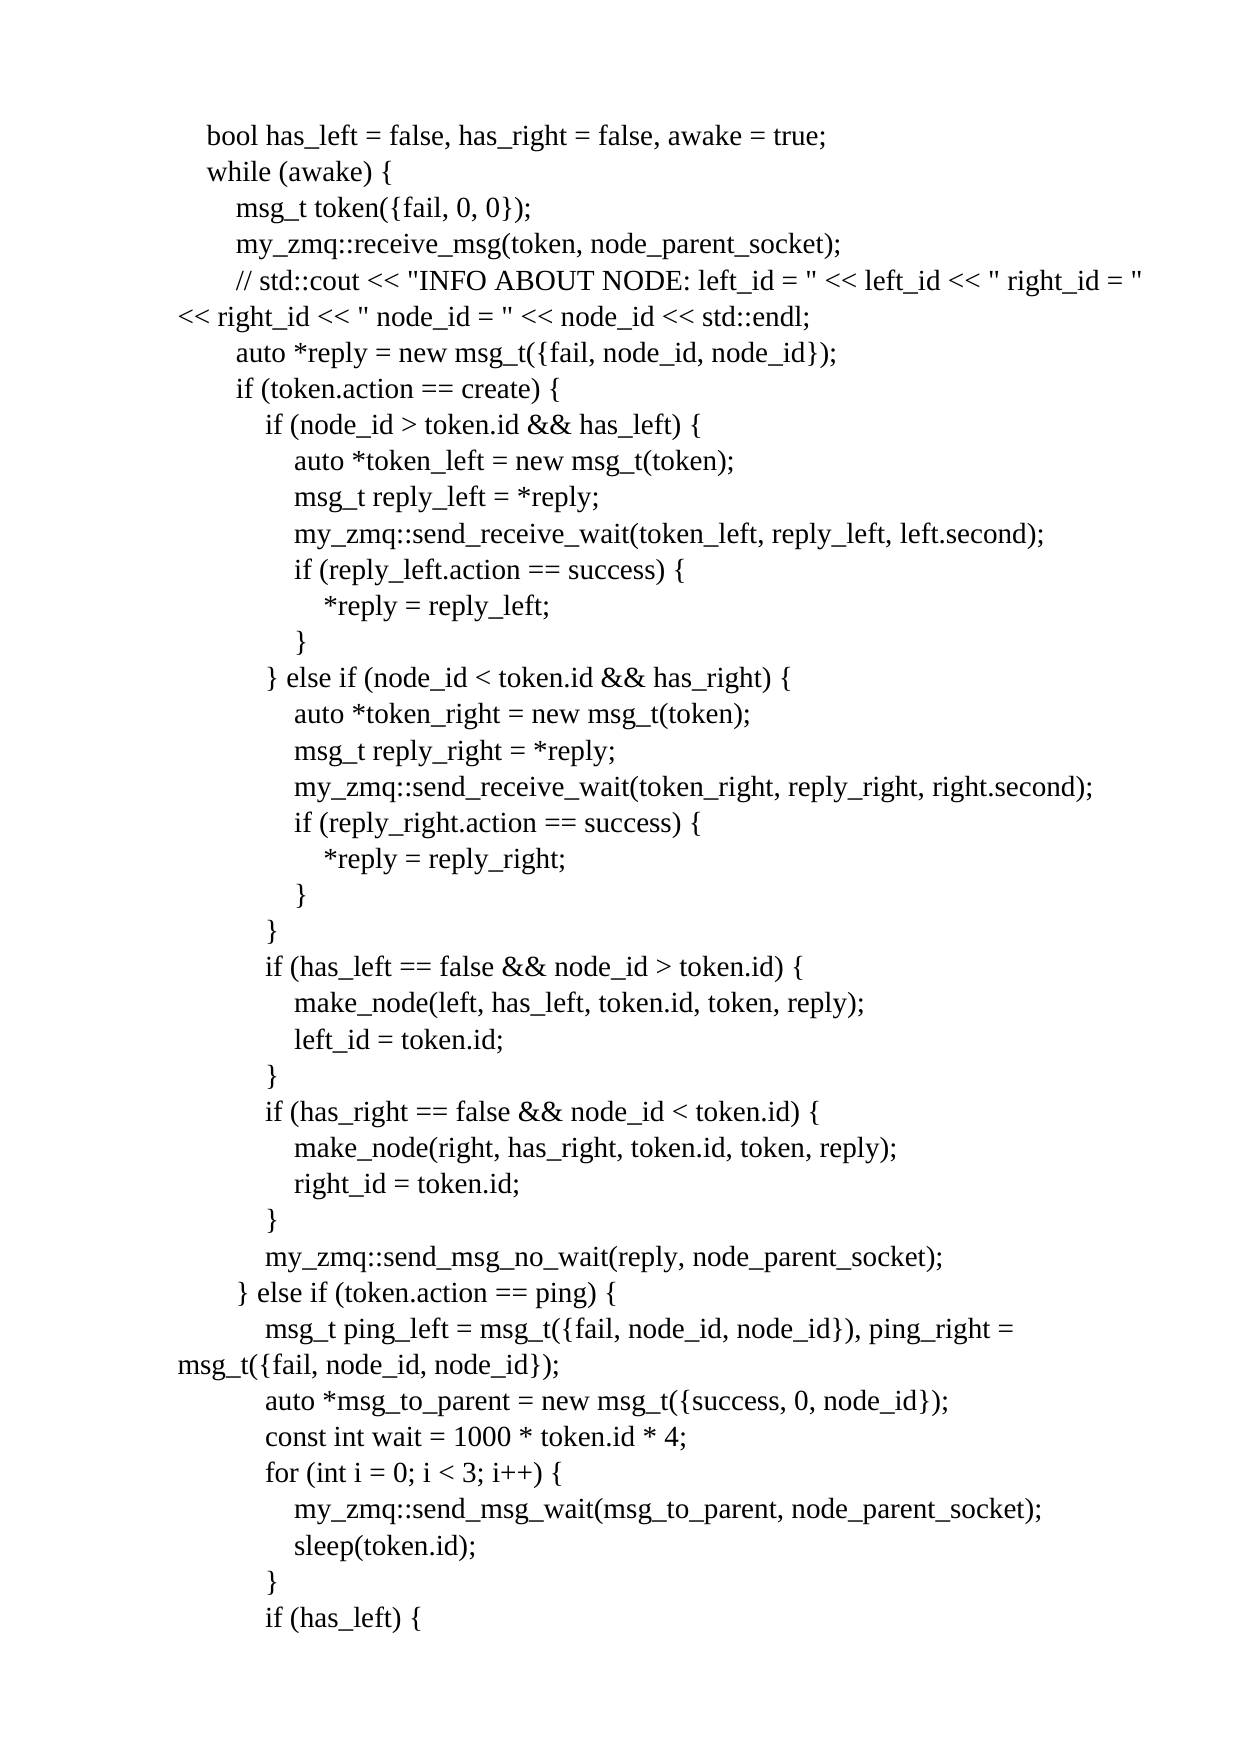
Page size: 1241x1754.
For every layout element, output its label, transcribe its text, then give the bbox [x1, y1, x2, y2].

text my_zmq::send_msg_no_wait(reply, node_parent_socket); [177, 1239, 1152, 1272]
text if (reply_right.action == success) { [177, 805, 1152, 838]
text if (token.action == create) { [177, 371, 1152, 405]
text if (has_left == false && node_id > token.id) { [177, 949, 1152, 983]
text const int wait = 1000 * token.id * 4; [177, 1419, 1152, 1453]
text sleep(token.id); [177, 1528, 1152, 1561]
text while (awake) { [177, 154, 1152, 188]
text } [177, 913, 1152, 947]
text } else if (token.action == ping) { [177, 1275, 1152, 1308]
text msg_t reply_right = *reply; [177, 733, 1152, 766]
text right_id = token.id; [177, 1166, 1152, 1200]
text auto *reply = new msg_t({fail, node_id, node_id}); [177, 335, 1152, 368]
text msg_t ping_left = msg_t({fail, node_id, node_id}), ping_right = msg_t({fail, node_id, node_id}); [177, 1311, 1152, 1381]
text if (reply_left.action == success) { [177, 552, 1152, 585]
text *reply = reply_left; [177, 588, 1152, 622]
text if (has_left) { [177, 1600, 1152, 1634]
text msg_t token({fail, 0, 0}); [177, 190, 1152, 224]
text *reply = reply_right; [177, 841, 1152, 874]
text // std::cout << "INFO ABOUT NODE: left_id = " << left_id << " right_id = " << right_id << " node_id = " << node_id << std::endl; [177, 263, 1152, 332]
text left_id = token.id; [177, 1022, 1152, 1055]
text my_zmq::send_receive_wait(token_left, reply_left, left.second); [177, 516, 1152, 549]
text bool has_left = false, has_right = false, awake = true; [177, 118, 1152, 152]
text my_zmq::send_msg_wait(msg_to_parent, node_parent_socket); [177, 1492, 1152, 1525]
text } [177, 624, 1152, 658]
text } [177, 877, 1152, 911]
text my_zmq::receive_msg(token, node_parent_socket); [177, 227, 1152, 260]
text for (int i = 0; i < 3; i++) { [177, 1456, 1152, 1489]
text msg_t reply_left = *reply; [177, 479, 1152, 513]
text } else if (node_id < token.id && has_right) { [177, 660, 1152, 694]
text if (has_right == false && node_id < token.id) { [177, 1094, 1152, 1128]
text } [177, 1202, 1152, 1236]
text my_zmq::send_receive_wait(token_right, reply_right, right.second); [177, 769, 1152, 802]
text auto *msg_to_parent = new msg_t({success, 0, node_id}); [177, 1383, 1152, 1417]
text } [177, 1564, 1152, 1597]
text make_node(right, has_right, token.id, token, reply); [177, 1130, 1152, 1164]
text } [177, 1058, 1152, 1091]
text auto *token_left = new msg_t(token); [177, 443, 1152, 477]
text if (node_id > token.id && has_left) { [177, 407, 1152, 441]
text auto *token_right = new msg_t(token); [177, 696, 1152, 730]
text make_node(left, has_left, token.id, token, reply); [177, 986, 1152, 1019]
